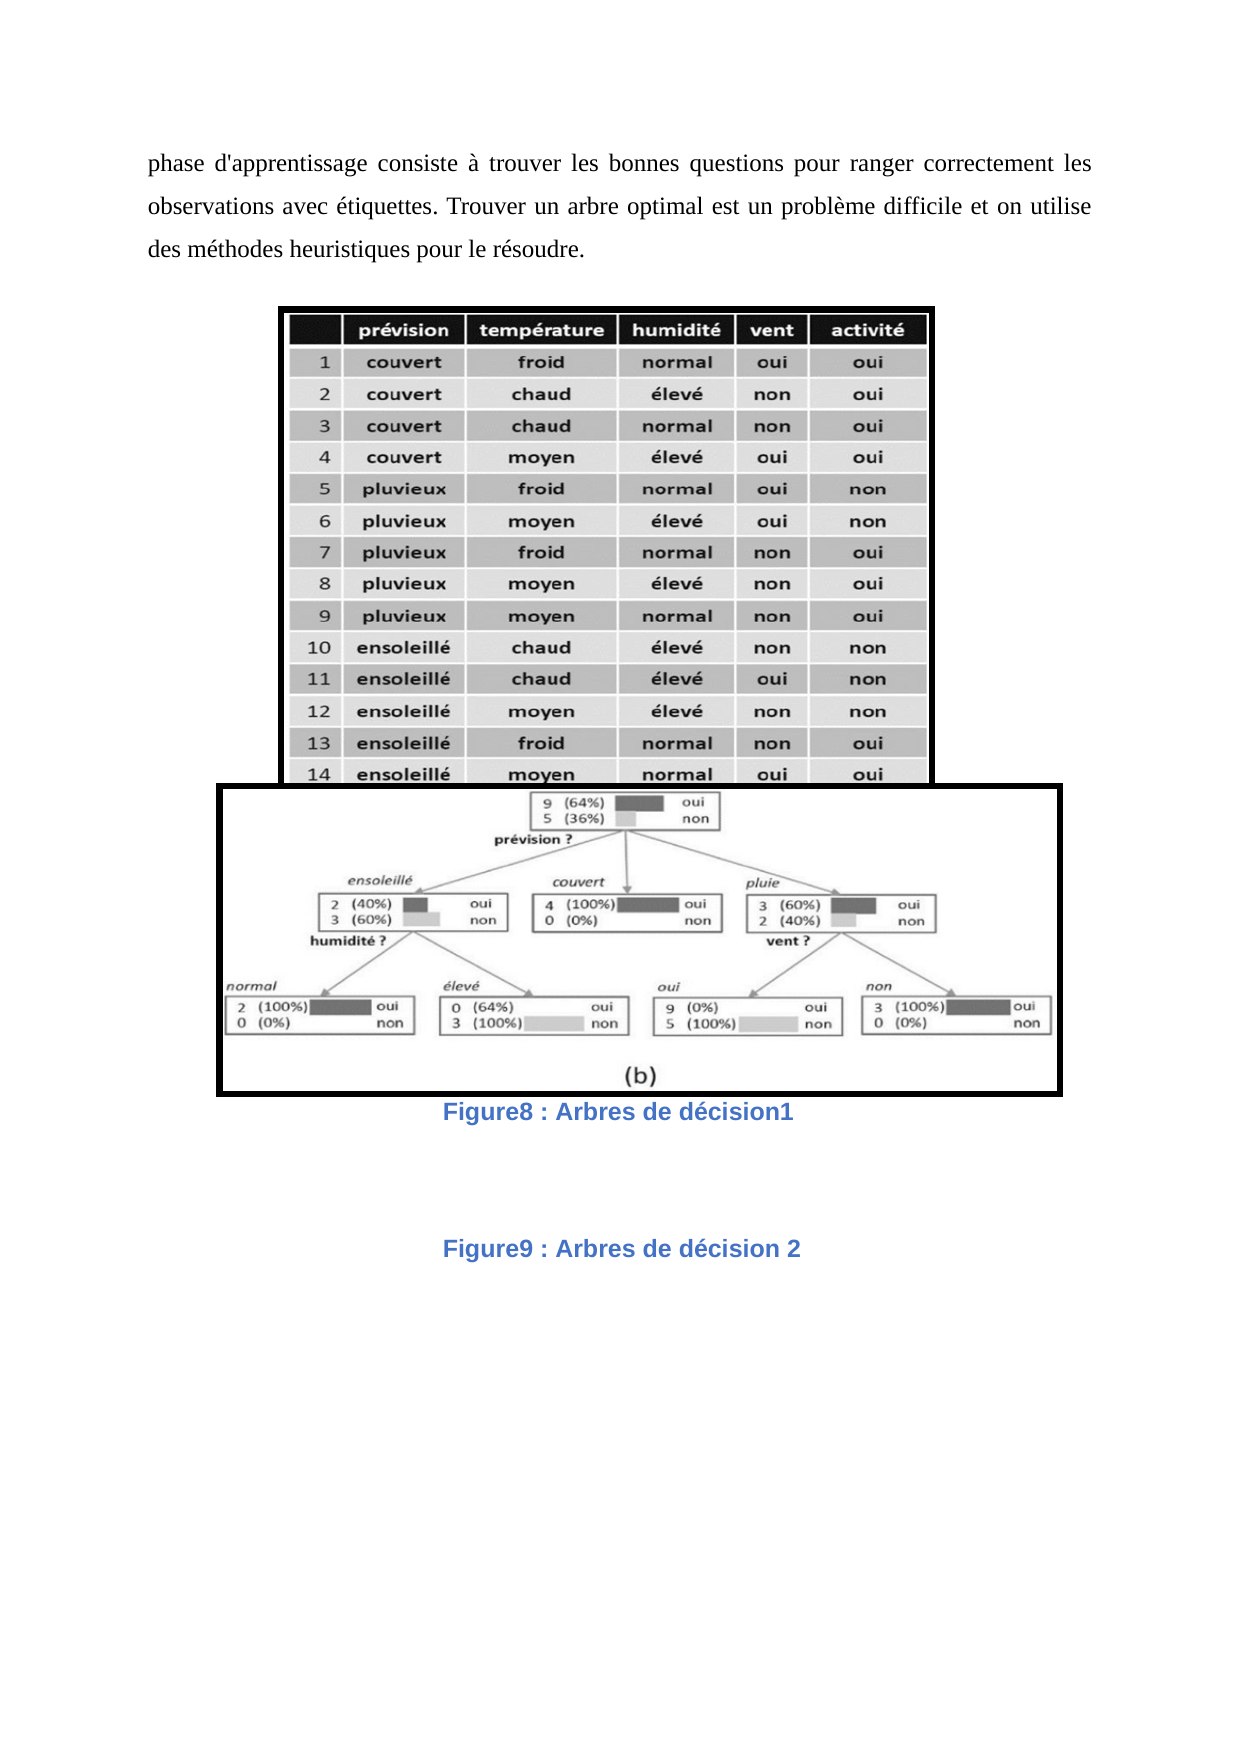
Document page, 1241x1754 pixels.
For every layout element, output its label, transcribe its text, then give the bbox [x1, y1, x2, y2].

text phase d'apprentissage consiste à trouver les bonnes questions pour ranger correctement les observations avec étiquettes. Trouver un arbre optimal est un problème difficile et on utilise des méthodes heuristiques pour le résoudre. [148, 148, 1093, 263]
text Figure8 : Arbres de décision1 [369, 870, 1093, 1126]
text Figure9 : Arbres de décision 2 [369, 1234, 1093, 1263]
